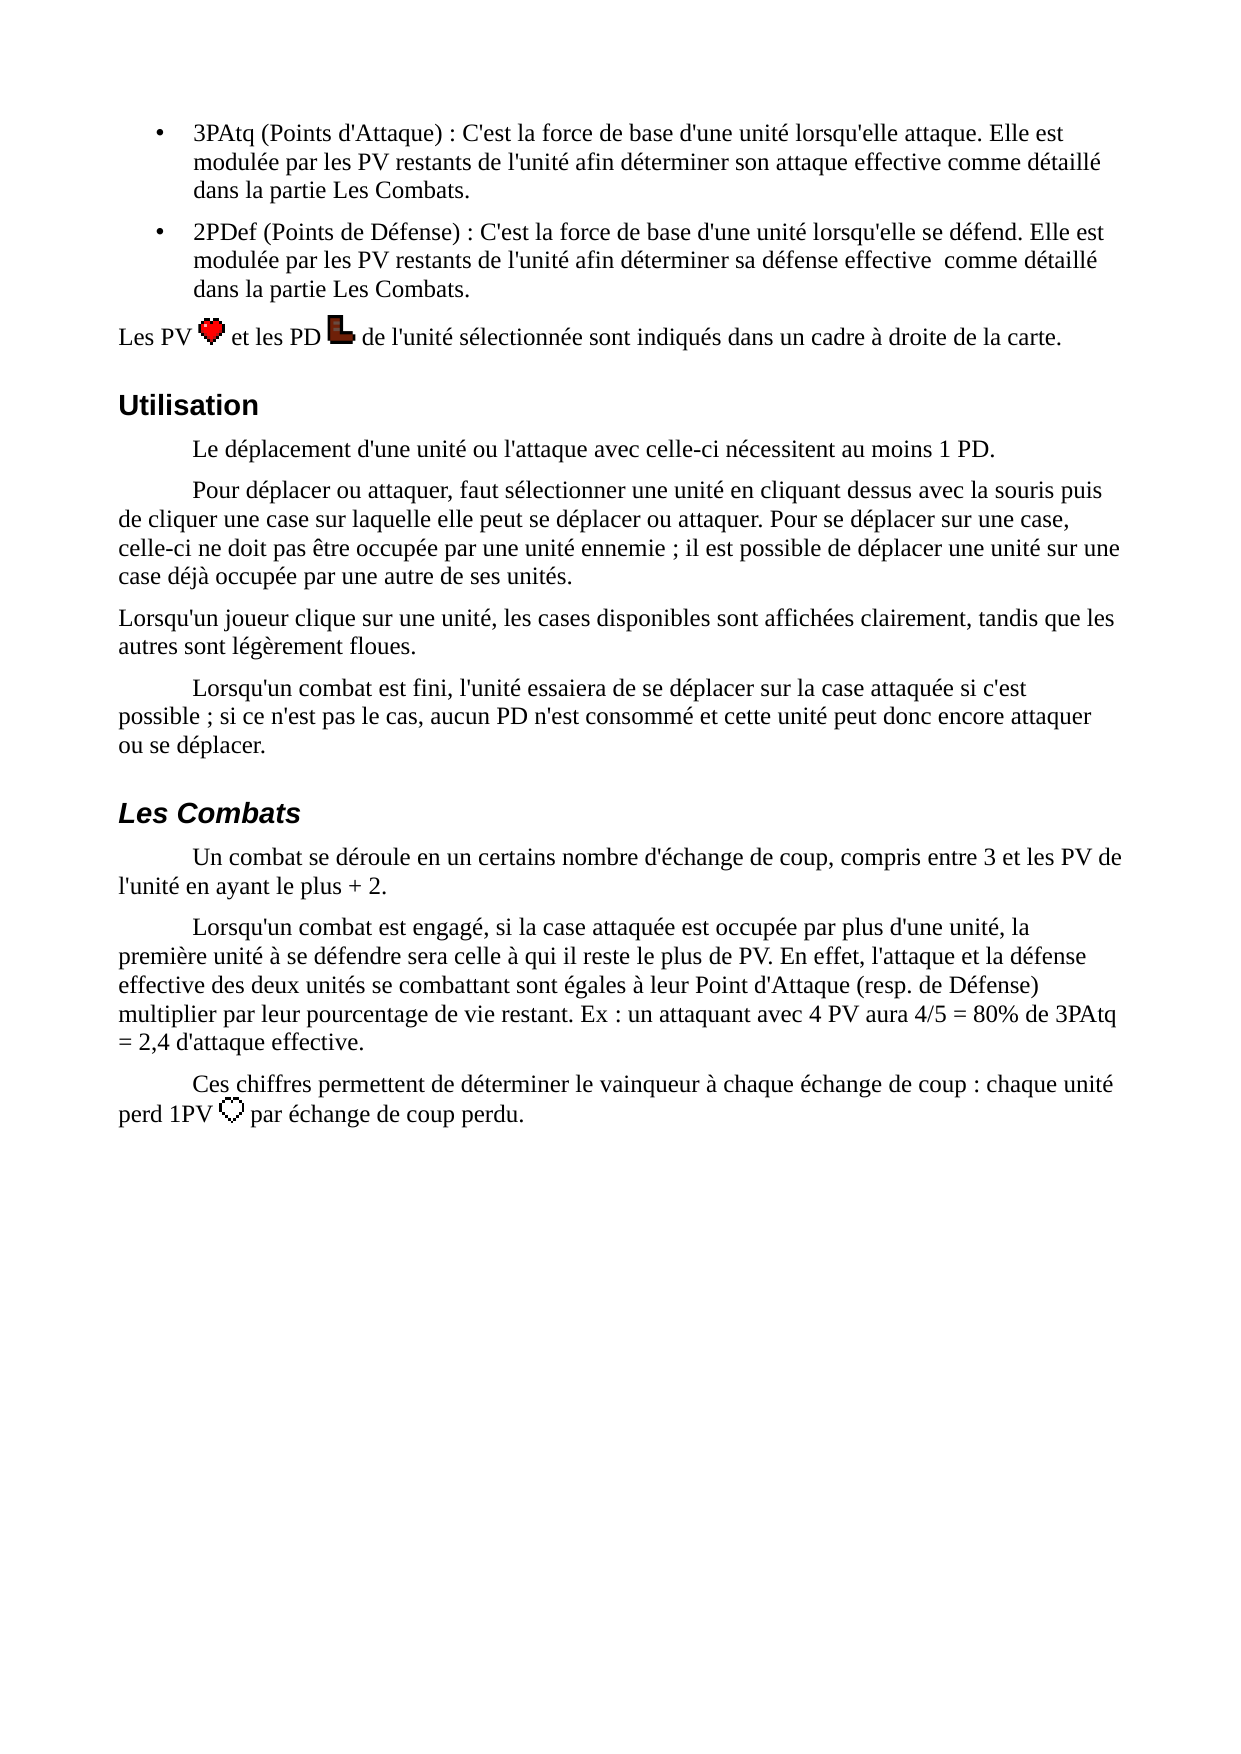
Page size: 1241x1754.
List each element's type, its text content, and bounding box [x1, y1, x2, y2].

picture [198, 318, 225, 345]
subtitle Les Combats [118, 796, 1122, 830]
text Les PV et les PD de l'unité sélectionnée sont indiqués dans un cadre à droite de la carte. [118, 316, 1122, 350]
text Pour déplacer ou attaquer, faut sélectionner une unité en cliquant dessus avec la souris puis de cliquer une case sur laquelle elle peut se déplacer ou attaquer. Pour se déplacer sur une case, celle-ci ne doit pas être occupée par une unité ennemie ; il est possible de déplacer une unité sur une case déjà occupée par une autre de ses unités. [118, 475, 1122, 590]
text Lorsqu'un joueur clique sur une unité, les cases disponibles sont affichées clairement, tandis que les autres sont légèrement floues. [118, 603, 1122, 660]
text Le déplacement d'une unité ou l'attaque avec celle-ci nécessitent au moins 1 PD. [118, 434, 1122, 463]
picture [219, 1097, 244, 1123]
text Lorsqu'un combat est engagé, si la case attaquée est occupée par plus d'une unité, la première unité à se défendre sera celle à qui il reste le plus de PV. En effet, l'attaque et la défense effective des deux unités se combattant sont égales à leur Point d'Attaque (resp. de Défense) multiplier par leur pourcentage de vie restant. Ex : un attaquant avec 4 PV aura 4/5 = 80% de 3PAtq = 2,4 d'attaque effective. [118, 912, 1122, 1056]
list 3PAtq (Points d'Attaque) : C'est la force de base d'une unité lorsqu'elle attaque. Elle est modulée par les PV restants de l'unité afin déterminer son attaque effective comme détaillé dans la partie Les Combats. [156, 118, 1122, 204]
picture [327, 315, 356, 344]
text Ces chiffres permettent de déterminer le vainqueur à chaque échange de coup : chaque unité perd 1PV par échange de coup perdu. [118, 1069, 1122, 1128]
list 2PDef (Points de Défense) : C'est la force de base d'une unité lorsqu'elle se défend. Elle est modulée par les PV restants de l'unité afin déterminer sa défense effective comme détaillé dans la partie Les Combats. [156, 217, 1122, 303]
text Un combat se déroule en un certains nombre d'échange de coup, compris entre 3 et les PV de l'unité en ayant le plus + 2. [118, 842, 1122, 900]
text Lorsqu'un combat est fini, l'unité essaiera de se déplacer sur la case attaquée si c'est possible ; si ce n'est pas le cas, aucun PD n'est consommé et cette unité peut donc encore attaquer ou se déplacer. [118, 673, 1122, 759]
subtitle Utilisation [118, 388, 1122, 421]
